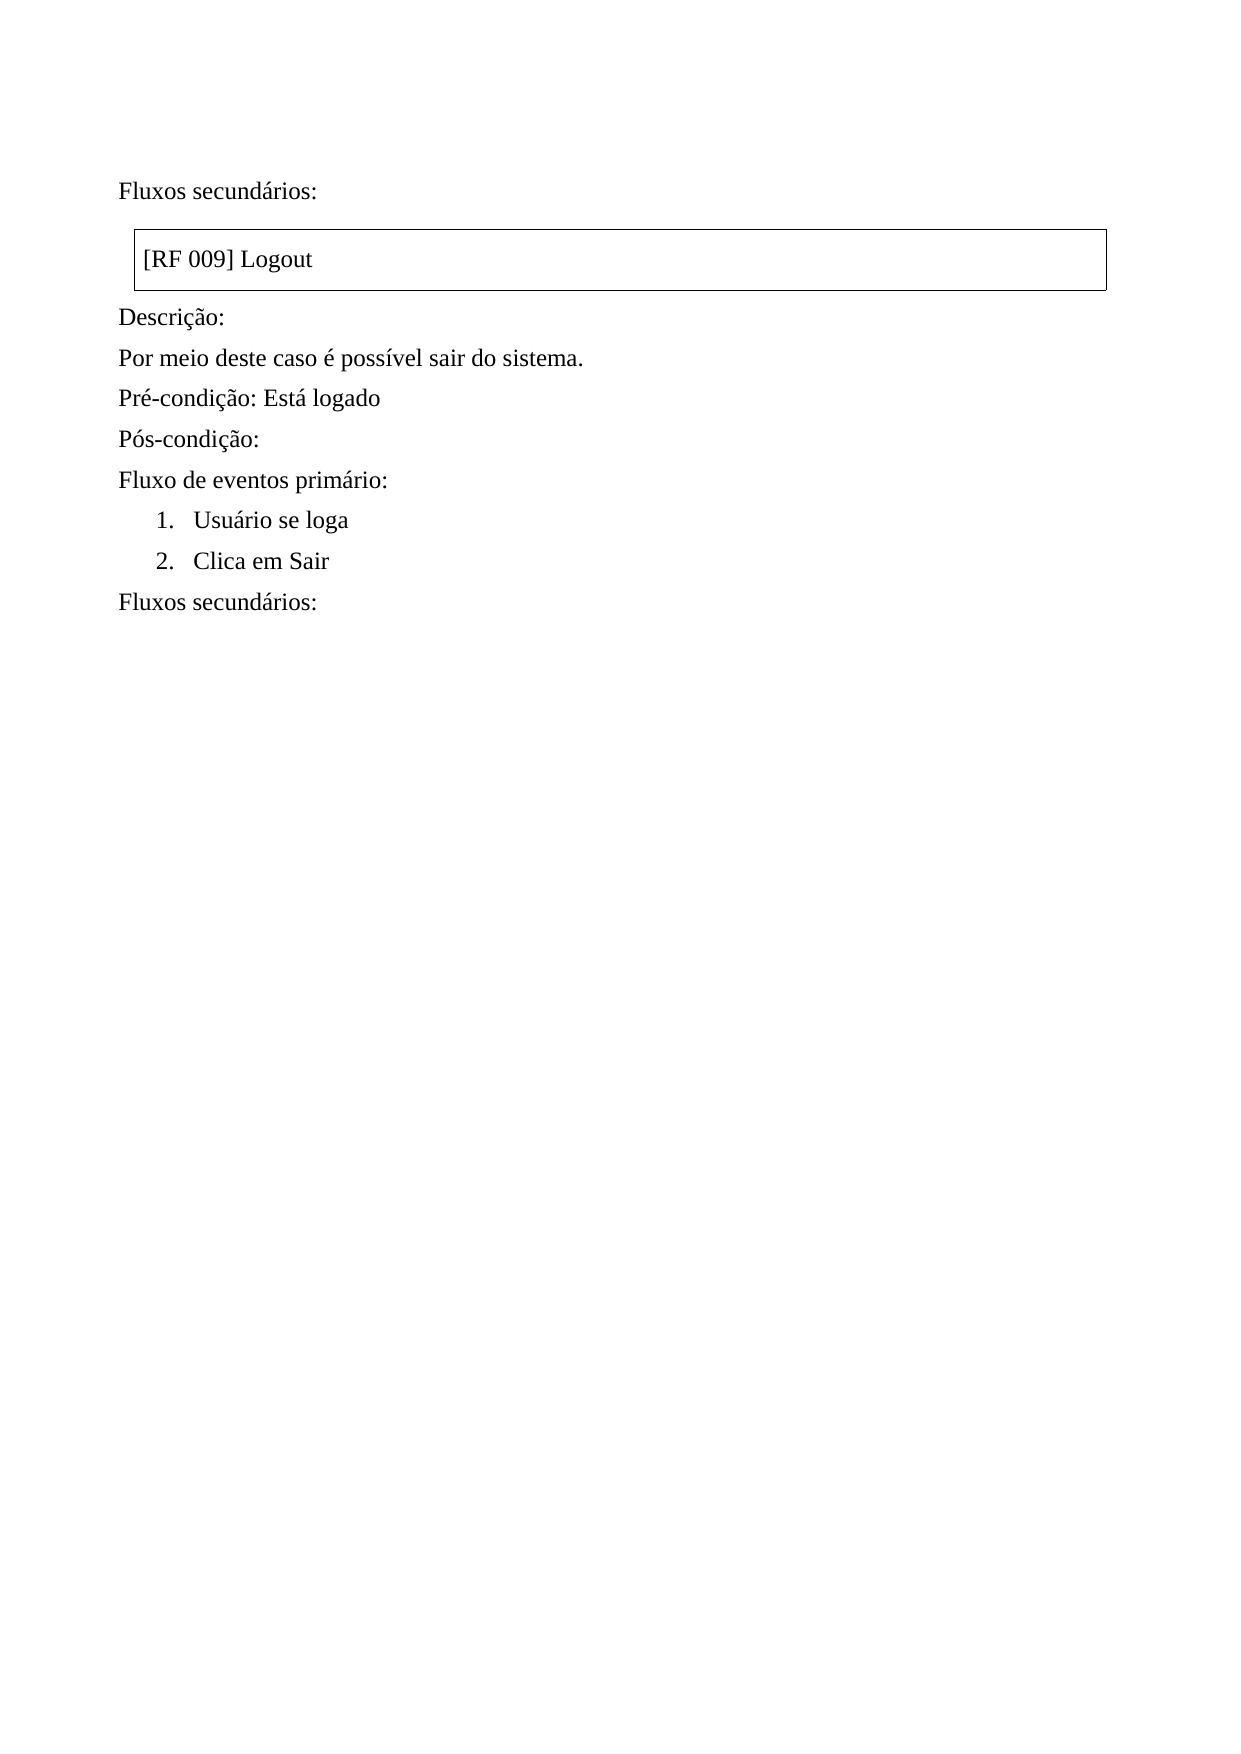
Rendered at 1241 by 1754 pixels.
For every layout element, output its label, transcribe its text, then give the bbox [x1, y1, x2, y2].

text Pré-condição: Está logado [118, 383, 1122, 412]
text Fluxos secundários: [118, 587, 1122, 615]
text Descrição: [118, 298, 1122, 331]
list Clica em Sair [156, 546, 1122, 575]
text Fluxo de eventos primário: [118, 465, 1122, 493]
text [RF 009] Logout [143, 244, 1097, 272]
text Pós-condição: [118, 424, 1122, 453]
list Usuário se loga [156, 505, 1122, 534]
text Por meio deste caso é possível sair do sistema. [118, 343, 1122, 372]
text Fluxos secundários: [118, 176, 1122, 205]
